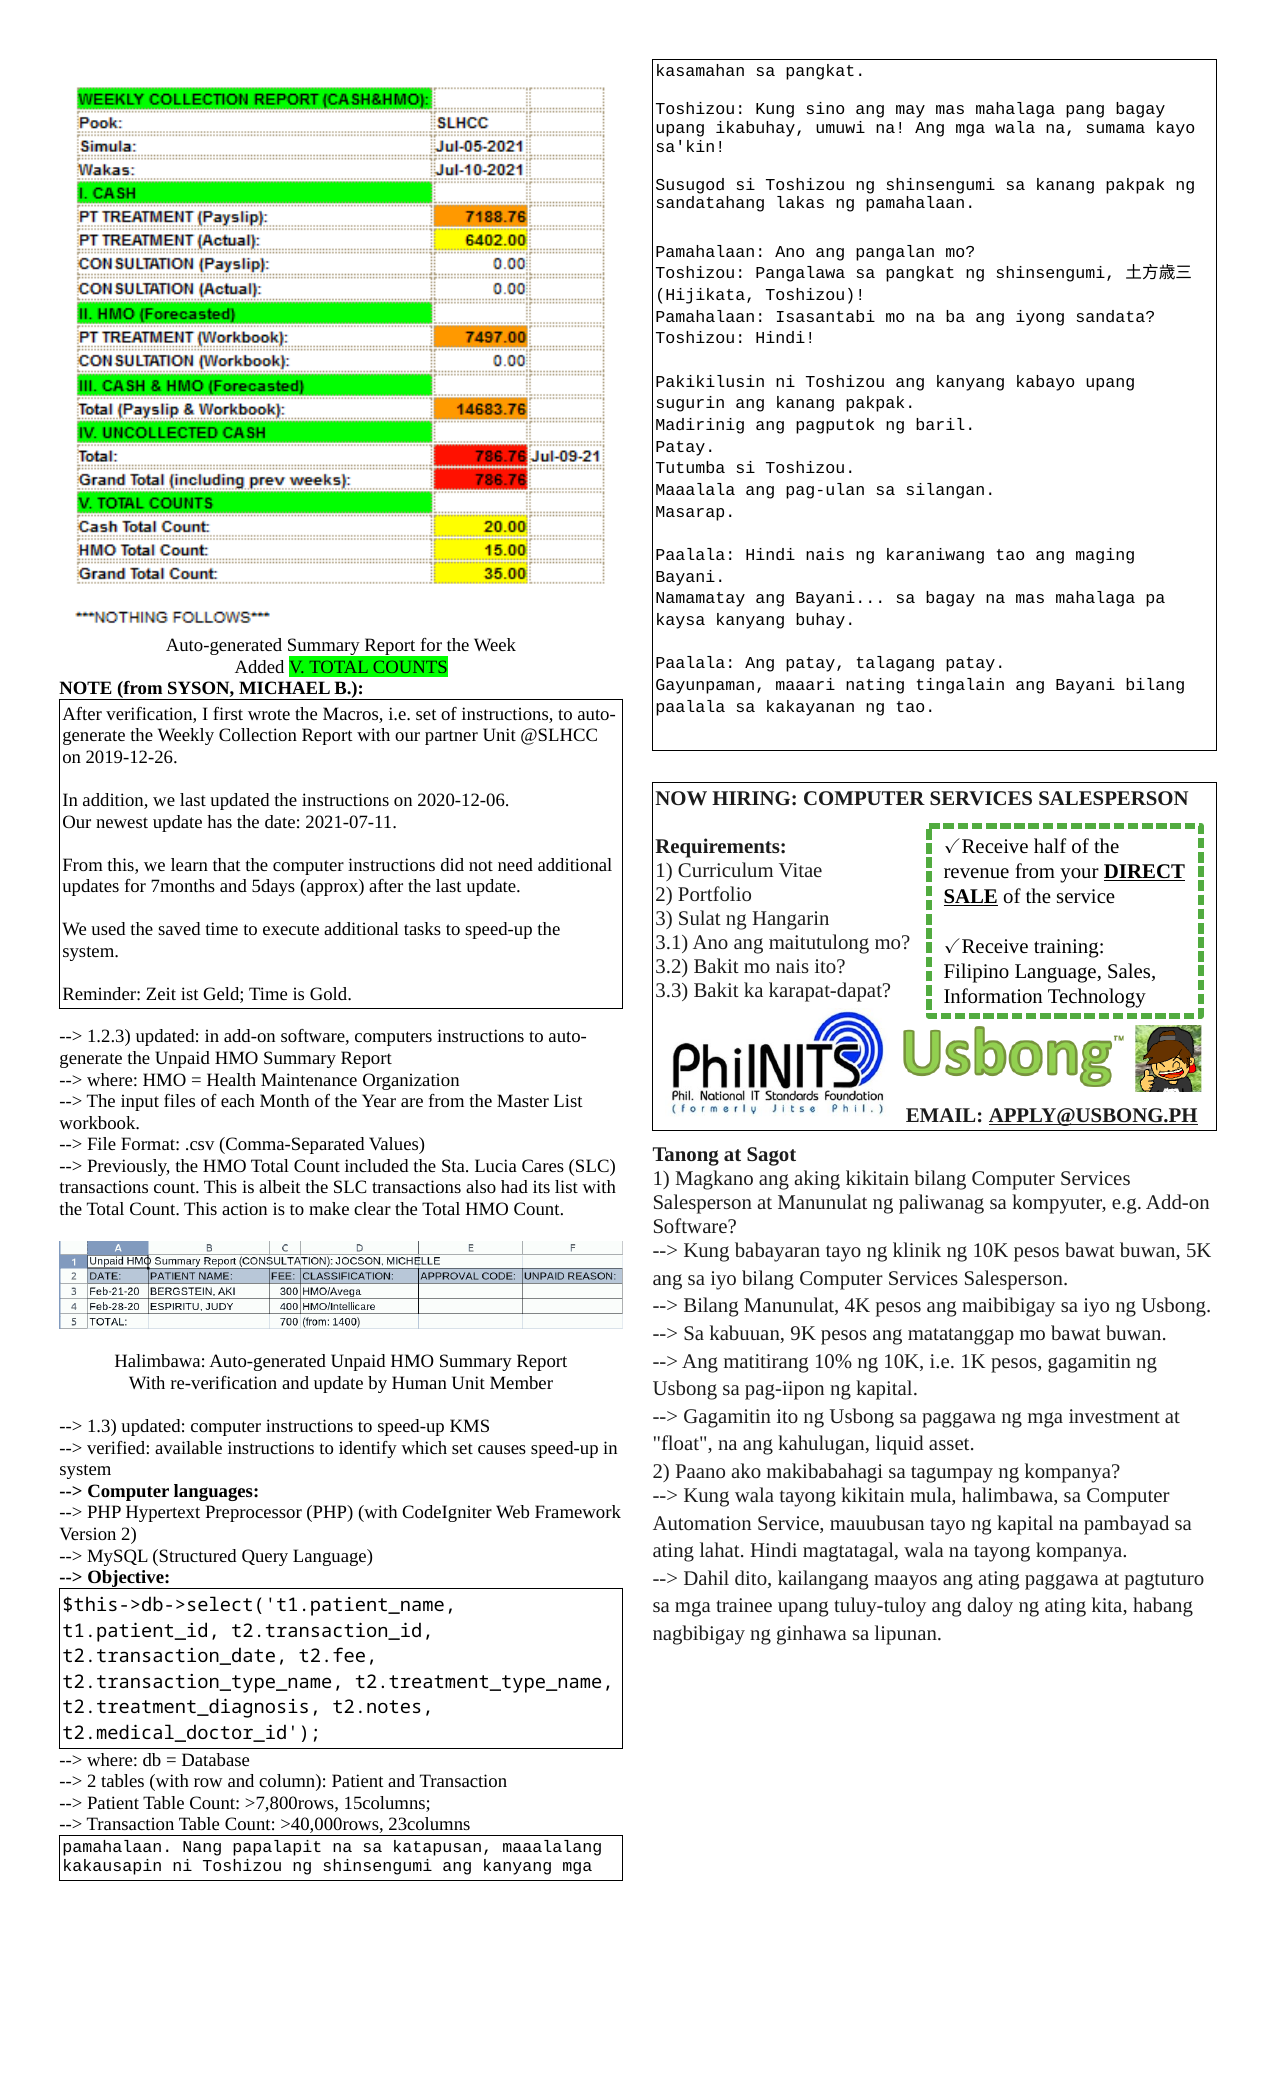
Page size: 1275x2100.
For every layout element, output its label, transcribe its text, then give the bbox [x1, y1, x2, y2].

text --> 1.2.3) updated: in add-on software, computers instructions to auto-generate the Unpaid HMO Summary Report [59, 1025, 623, 1068]
text --> Computer languages: [59, 1480, 623, 1501]
text --> 2 tables (with row and column): Patient and Transaction [59, 1770, 623, 1792]
text --> The input files of each Month of the Year are from the Master List workbook. [59, 1090, 623, 1133]
text --> MySQL (Structured Query Language) [59, 1544, 623, 1566]
text --> verified: available instructions to identify which set causes speed-up in system [59, 1437, 623, 1480]
picture [903, 1026, 1124, 1087]
text Added V. TOTAL COUNTS [59, 656, 623, 677]
text --> Objective: [59, 1566, 623, 1588]
text NOTE (from SYSON, MICHAEL B.): [59, 677, 623, 699]
table_header $this->db->select('t1.patient_name, t1.patient_id, t2.transaction_id, t2.transaction_date, t2.fee, t2.transaction_type_name, t2.treatment_type_name, t2.treatment_diagnosis, t2.notes, t2.medical_doctor_id'); [60, 1589, 622, 1748]
subtitle 1) Magkano ang aking kikitain bilang Computer Services Salesperson at Manunulat ng paliwanag sa kompyuter, e.g. Add-on Software? [652, 1166, 1216, 1238]
text Halimbawa: Auto-generated Unpaid HMO Summary Report [59, 1350, 623, 1372]
text --> Patient Table Count: >7,800rows, 15columns; [59, 1792, 623, 1813]
subtitle 2) Paano ako makibabahagi sa tagumpay ng kompanya? [652, 1459, 1216, 1483]
text --> Kung babayaran tayo ng klinik ng 10K pesos bawat buwan, 5K ang sa iyo bilang Computer Services Salesperson. --> Bilang Manunulat, 4K pesos ang maibibigay sa iyo ng Usbong. --> Sa kabuuan, 9K pesos ang matatanggap mo bawat buwan. --> Ang matitirang 10% ng 10K, i.e. 1K pesos, gagamitin ng Usbong sa pag-iipon ng kapital. --> Gagamitin ito ng Usbong sa paggawa ng mga investment at "float", na ang kahulugan, liquid asset. [652, 1238, 1216, 1455]
table_header NOW HIRING: COMPUTER SERVICES SALESPERSON Requirements: 1) Curriculum Vitae 2) Portfolio 3) Sulat ng Hangarin 3.1) Ano ang maitutulong mo? 3.2) Bakit mo nais ito? 3.3) Bakit ka karapat-dapat? EMAIL: APPLY@USBONG.PH [653, 783, 1216, 1130]
text --> where: HMO = Health Maintenance Organization [59, 1068, 623, 1090]
text --> Previously, the HMO Total Count included the Sta. Lucia Cares (SLC) transactions count. This is albeit the SLC transactions also had its list with the Total Count. This action is to make clear the Total HMO Count. [59, 1155, 623, 1219]
picture [59, 1241, 623, 1329]
text --> Kung wala tayong kikitain mula, halimbawa, sa Computer Automation Service, mauubusan tayo ng kapital na pambayad sa ating lahat. Hindi magtatagal, wala na tayong kompanya. --> Dahil dito, kailangang maayos ang ating paggawa at pagtuturo sa mga trainee upang tuluy-tuloy ang daloy ng ating kita, habang nagbibigay ng ginhawa sa lipunan. [652, 1483, 1216, 1645]
table_header After verification, I first wrote the Macros, i.e. set of instructions, to auto-generate the Weekly Collection Report with our partner Unit @SLHCC on 2019-12-26. In addition, we last updated the instructions on 2020-12-06. Our newest update has the date: 2021-07-11. From this, we learn that the computer instructions did not need additional updates for 7months and 5days (approx) after the last update. We used the saved time to execute additional tasks to speed-up the system. Reminder: Zeit ist Geld; Time is Gold. [60, 700, 622, 1007]
text --> PHP Hypertext Preprocessor (PHP) (with CodeIgniter Web Framework Version 2) [59, 1501, 623, 1544]
text --> 1.3) updated: computer instructions to speed-up KMS [59, 1415, 623, 1437]
picture [1135, 1025, 1202, 1092]
text Auto-generated Summary Report for the Week [59, 59, 623, 656]
table_header pamahalaan. Nang papalapit na sa katapusan, maaalalang kakausapin ni Toshizou ng shinsengumi ang kanyang mga [60, 1836, 622, 1879]
subtitle Tanong at Sagot [652, 1142, 1216, 1166]
picture [68, 59, 614, 634]
text --> File Format: .csv (Comma-Separated Values) [59, 1133, 623, 1155]
text --> Transaction Table Count: >40,000rows, 23columns [59, 1813, 623, 1835]
text --> where: db = Database [59, 1749, 623, 1770]
text With re-verification and update by Human Unit Member [59, 1372, 623, 1393]
table_header kasamahan sa pangkat. Toshizou: Kung sino ang may mas mahalaga pang bagay upang ikabuhay, umuwi na! Ang mga wala na, sumama kayo sa'kin! Susugod si Toshizou ng shinsengumi sa kanang pakpak ng sandatahang lakas ng pamahalaan. Pamahalaan: Ano ang pangalan mo? Toshizou: Pangalawa sa pangkat ng shinsengumi, 土方歳三 (Hijikata, Toshizou)! Pamahalaan: Isasantabi mo na ba ang iyong sandata? Toshizou: Hindi! Pakikilusin ni Toshizou ang kanyang kabayo upang sugurin ang kanang pakpak. Madirinig ang pagputok ng baril. Patay. Tutumba si Toshizou. Maaalala ang pag-ulan sa silangan. Masarap. Paalala: Hindi nais ng karaniwang tao ang maging Bayani. Namamatay ang Bayani... sa bagay na mas mahalaga pa kaysa kanyang buhay. Paalala: Ang patay, talagang patay. Gayunpaman, maaari nating tingalain ang Bayani bilang paalala sa kakayanan ng tao. [653, 60, 1216, 749]
picture [665, 1008, 890, 1117]
